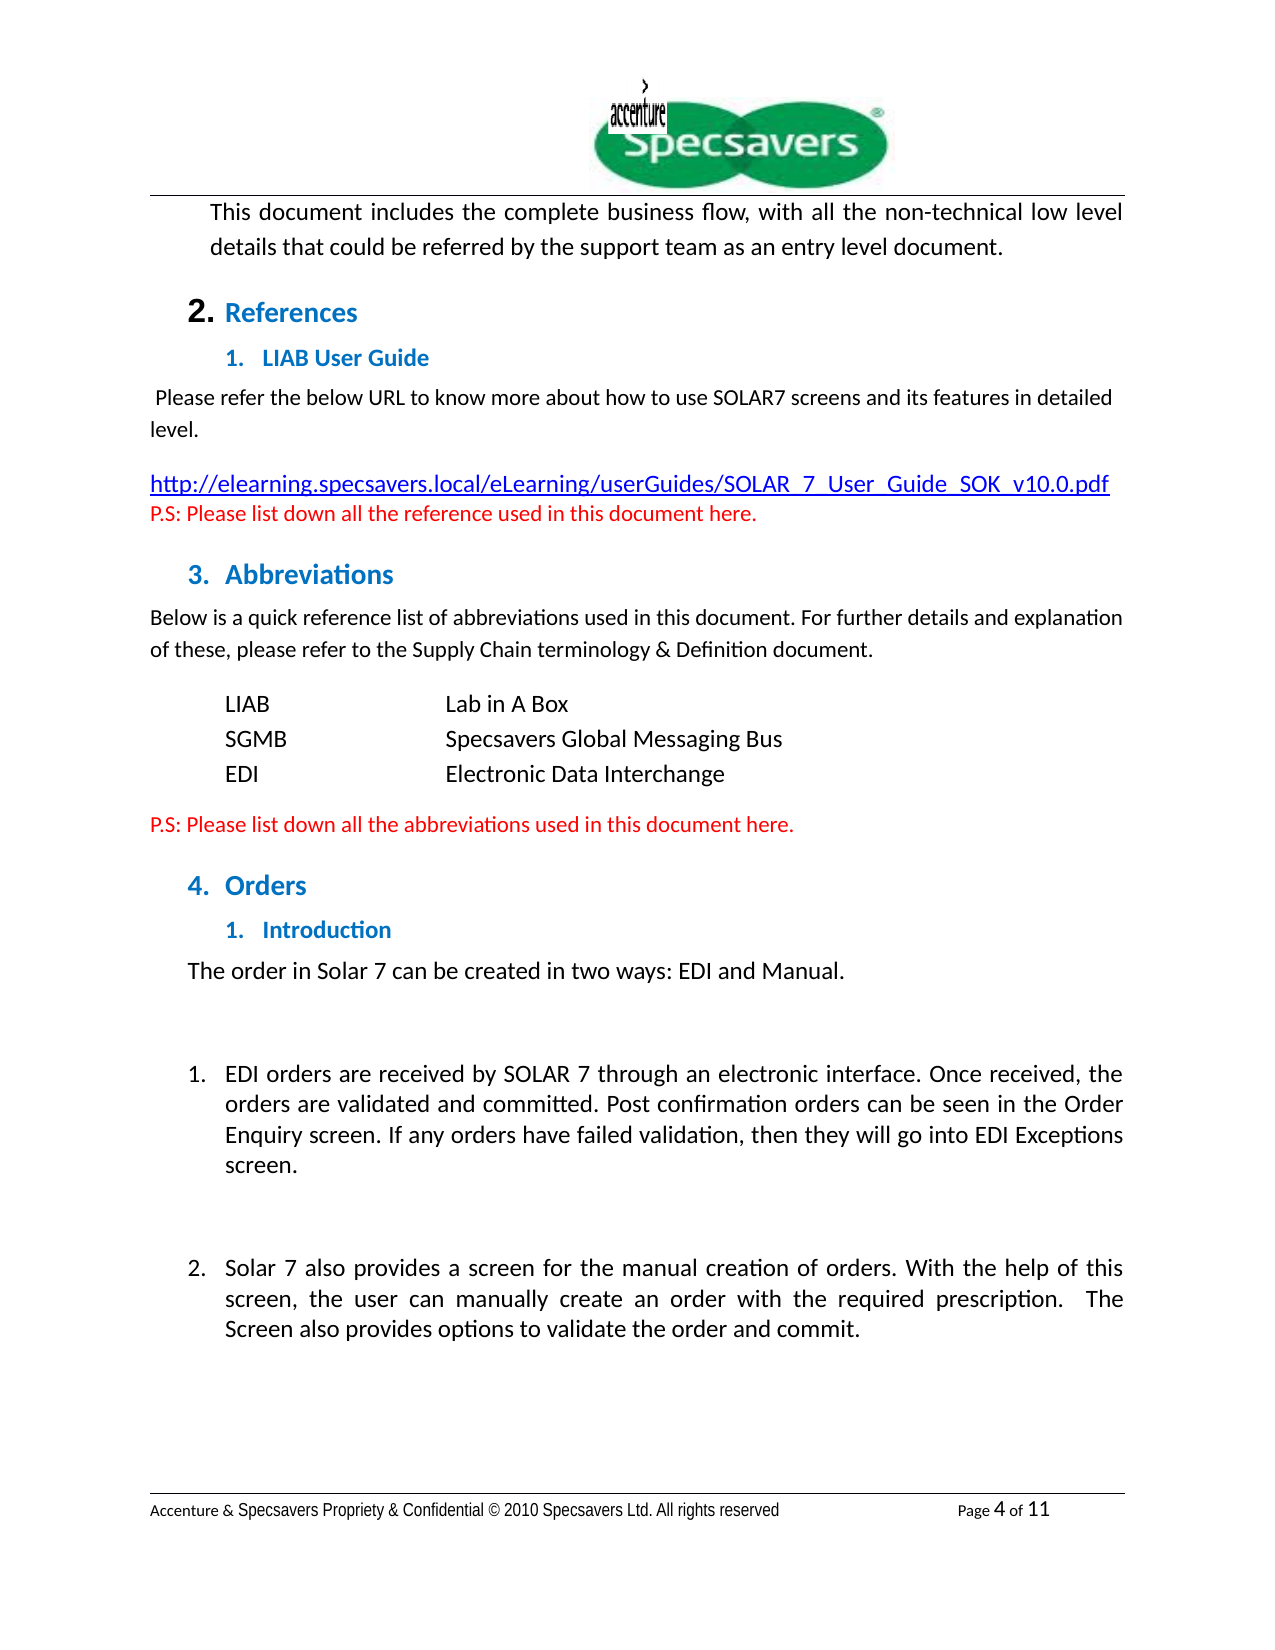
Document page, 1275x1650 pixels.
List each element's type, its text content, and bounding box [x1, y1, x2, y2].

text Please refer the below URL to know more about how to use SOLAR7 screens and its features in detailed level. [150, 383, 1125, 443]
text P.S: Please list down all the abbreviations used in this document here. [150, 810, 1125, 838]
subtitle LIAB User Guide [225, 342, 1125, 372]
text EDI Electronic Data Interchange [225, 758, 1125, 789]
subtitle References [187, 291, 1125, 330]
text Below is a quick reference list of abbreviations used in this document. For further details and explanation of these, please refer to the Supply Chain terminology & Definition document. [150, 603, 1125, 663]
picture [589, 97, 895, 193]
text SGMB Specsavers Global Messaging Bus [225, 723, 1125, 754]
list The order in Solar 7 can be created in two ways: EDI and Manual. [187, 955, 1125, 986]
text P.S: Please list down all the reference used in this document here. [150, 499, 1125, 527]
text LIAB Lab in A Box [225, 688, 1125, 719]
subtitle Abbreviations [187, 556, 1125, 592]
list Solar 7 also provides a screen for the manual creation of orders. With the help of this screen, the user can manually create an order with the required prescription. The Screen also provides options to validate the order and commit. [187, 1252, 1125, 1344]
text http://elearning.specsavers.local/eLearning/userGuides/SOLAR_7_User_Guide_SOK_v10.0.pdf [150, 468, 1125, 499]
text This document includes the complete business flow, with all the non-technical low level details that could be referred by the support team as an entry level document. [210, 196, 1125, 262]
subtitle Introduction [225, 914, 1125, 945]
subtitle Orders [187, 867, 1125, 903]
list EDI orders are received by SOLAR 7 through an electronic interface. Once received, the orders are validated and committed. Post confirmation orders can be seen in the Order Enquiry screen. If any orders have failed validation, then they will go into EDI Exceptions screen. [187, 1058, 1125, 1180]
